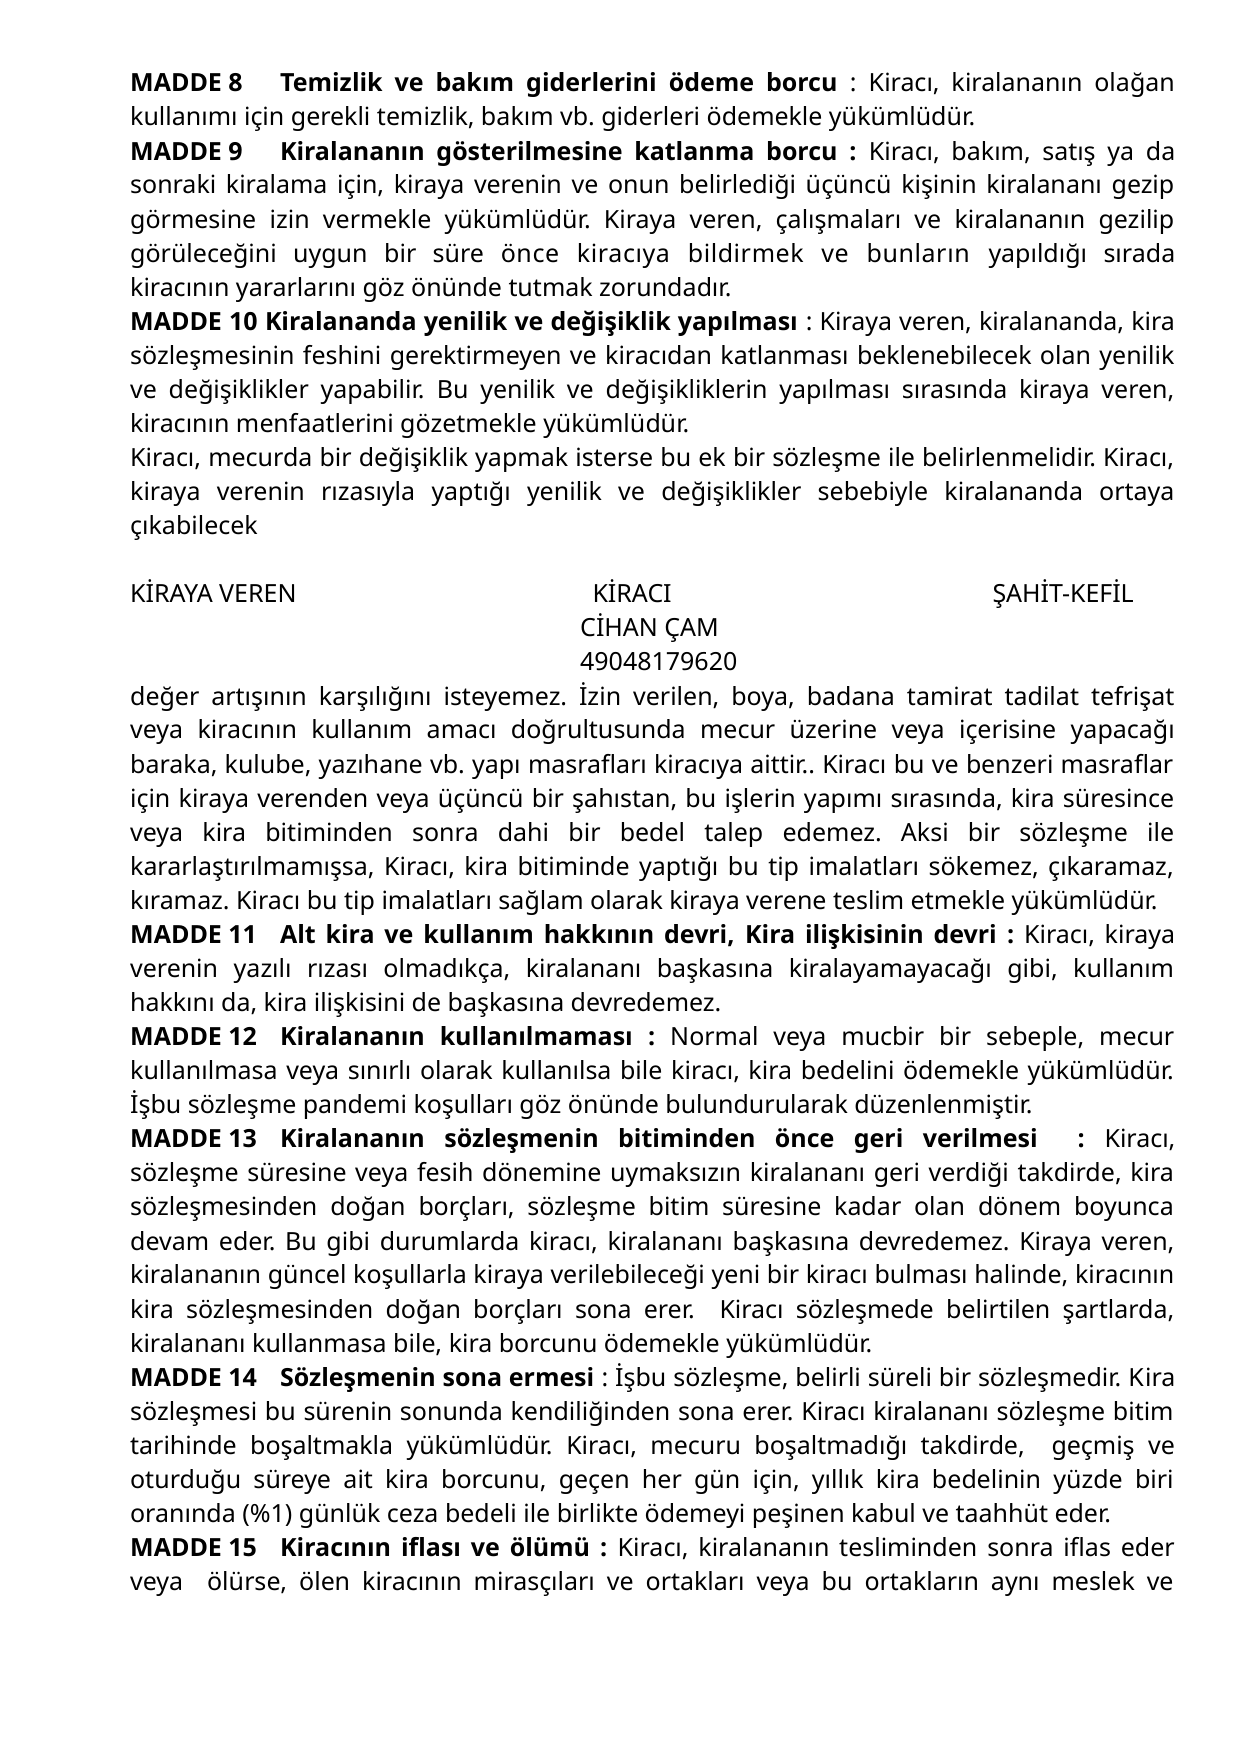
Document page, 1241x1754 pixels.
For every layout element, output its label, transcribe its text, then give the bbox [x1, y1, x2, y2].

text MADDE 10 Kiralananda yenilik ve değişiklik yapılması : Kiraya veren, kiralananda, kira sözleşmesinin feshini gerektirmeyen ve kiracıdan katlanması beklenebilecek olan yenilik ve değişiklikler yapabilir. Bu yenilik ve değişikliklerin yapılması sırasında kiraya veren, kiracının menfaatlerini gözetmekle yükümlüdür. [130, 303, 1175, 440]
text Kiracı, mecurda bir değişiklik yapmak isterse bu ek bir sözleşme ile belirlenmelidir. Kiracı, kiraya verenin rızasıyla yaptığı yenilik ve değişiklikler sebebiyle kiralananda ortaya çıkabilecek [130, 440, 1175, 542]
text MADDE 15 Kiracının iflası ve ölümü : Kiracı, kiralananın tesliminden sonra iflas eder veya ölürse, ölen kiracının mirasçıları ve ortakları veya bu ortakların aynı meslek ve [130, 1530, 1175, 1598]
text MADDE 12 Kiralananın kullanılmaması : Normal veya mucbir bir sebeple, mecur kullanılmasa veya sınırlı olarak kullanılsa bile kiracı, kira bedelini ödemekle yükümlüdür. İşbu sözleşme pandemi koşulları göz önünde bulundurularak düzenlenmiştir. [130, 1019, 1175, 1121]
text CİHAN ÇAM [130, 610, 1175, 644]
text MADDE 13 Kiralananın sözleşmenin bitiminden önce geri verilmesi : Kiracı, sözleşme süresine veya fesih dönemine uymaksızın kiralananı geri verdiği takdirde, kira sözleşmesinden doğan borçları, sözleşme bitim süresine kadar olan dönem boyunca devam eder. Bu gibi durumlarda kiracı, kiralananı başkasına devredemez. Kiraya veren, kiralananın güncel koşullarla kiraya verilebileceği yeni bir kiracı bulması halinde, kiracının kira sözleşmesinden doğan borçları sona erer. Kiracı sözleşmede belirtilen şartlarda, kiralananı kullanmasa bile, kira borcunu ödemekle yükümlüdür. [130, 1121, 1175, 1359]
text MADDE 9 Kiralananın gösterilmesine katlanma borcu : Kiracı, bakım, satış ya da sonraki kiralama için, kiraya verenin ve onun belirlediği üçüncü kişinin kiralananı gezip görmesine izin vermekle yükümlüdür. Kiraya veren, çalışmaları ve kiralananın gezilip görüleceğini uygun bir süre önce kiracıya bildirmek ve bunların yapıldığı sırada kiracının yararlarını göz önünde tutmak zorundadır. [130, 133, 1175, 303]
text 49048179620 [130, 644, 1175, 678]
text MADDE 14 Sözleşmenin sona ermesi : İşbu sözleşme, belirli süreli bir sözleşmedir. Kira sözleşmesi bu sürenin sonunda kendiliğinden sona erer. Kiracı kiralananı sözleşme bitim tarihinde boşaltmakla yükümlüdür. Kiracı, mecuru boşaltmadığı takdirde, geçmiş ve oturduğu süreye ait kira borcunu, geçen her gün için, yıllık kira bedelinin yüzde biri oranında (%1) günlük ceza bedeli ile birlikte ödemeyi peşinen kabul ve taahhüt eder. [130, 1359, 1175, 1530]
text KİRAYA VEREN KİRACI ŞAHİT-KEFİL [130, 576, 1175, 610]
text değer artışının karşılığını isteyemez. İzin verilen, boya, badana tamirat tadilat tefrişat veya kiracının kullanım amacı doğrultusunda mecur üzerine veya içerisine yapacağı baraka, kulube, yazıhane vb. yapı masrafları kiracıya aittir.. Kiracı bu ve benzeri masraflar için kiraya verenden veya üçüncü bir şahıstan, bu işlerin yapımı sırasında, kira süresince veya kira bitiminden sonra dahi bir bedel talep edemez. Aksi bir sözleşme ile kararlaştırılmamışsa, Kiracı, kira bitiminde yaptığı bu tip imalatları sökemez, çıkaramaz, kıramaz. Kiracı bu tip imalatları sağlam olarak kiraya verene teslim etmekle yükümlüdür. [130, 678, 1175, 917]
text MADDE 8 Temizlik ve bakım giderlerini ödeme borcu : Kiracı, kiralananın olağan kullanımı için gerekli temizlik, bakım vb. giderleri ödemekle yükümlüdür. [130, 65, 1175, 133]
text MADDE 11 Alt kira ve kullanım hakkının devri, Kira ilişkisinin devri : Kiracı, kiraya verenin yazılı rızası olmadıkça, kiralananı başkasına kiralayamayacağı gibi, kullanım hakkını da, kira ilişkisini de başkasına devredemez. [130, 917, 1175, 1019]
